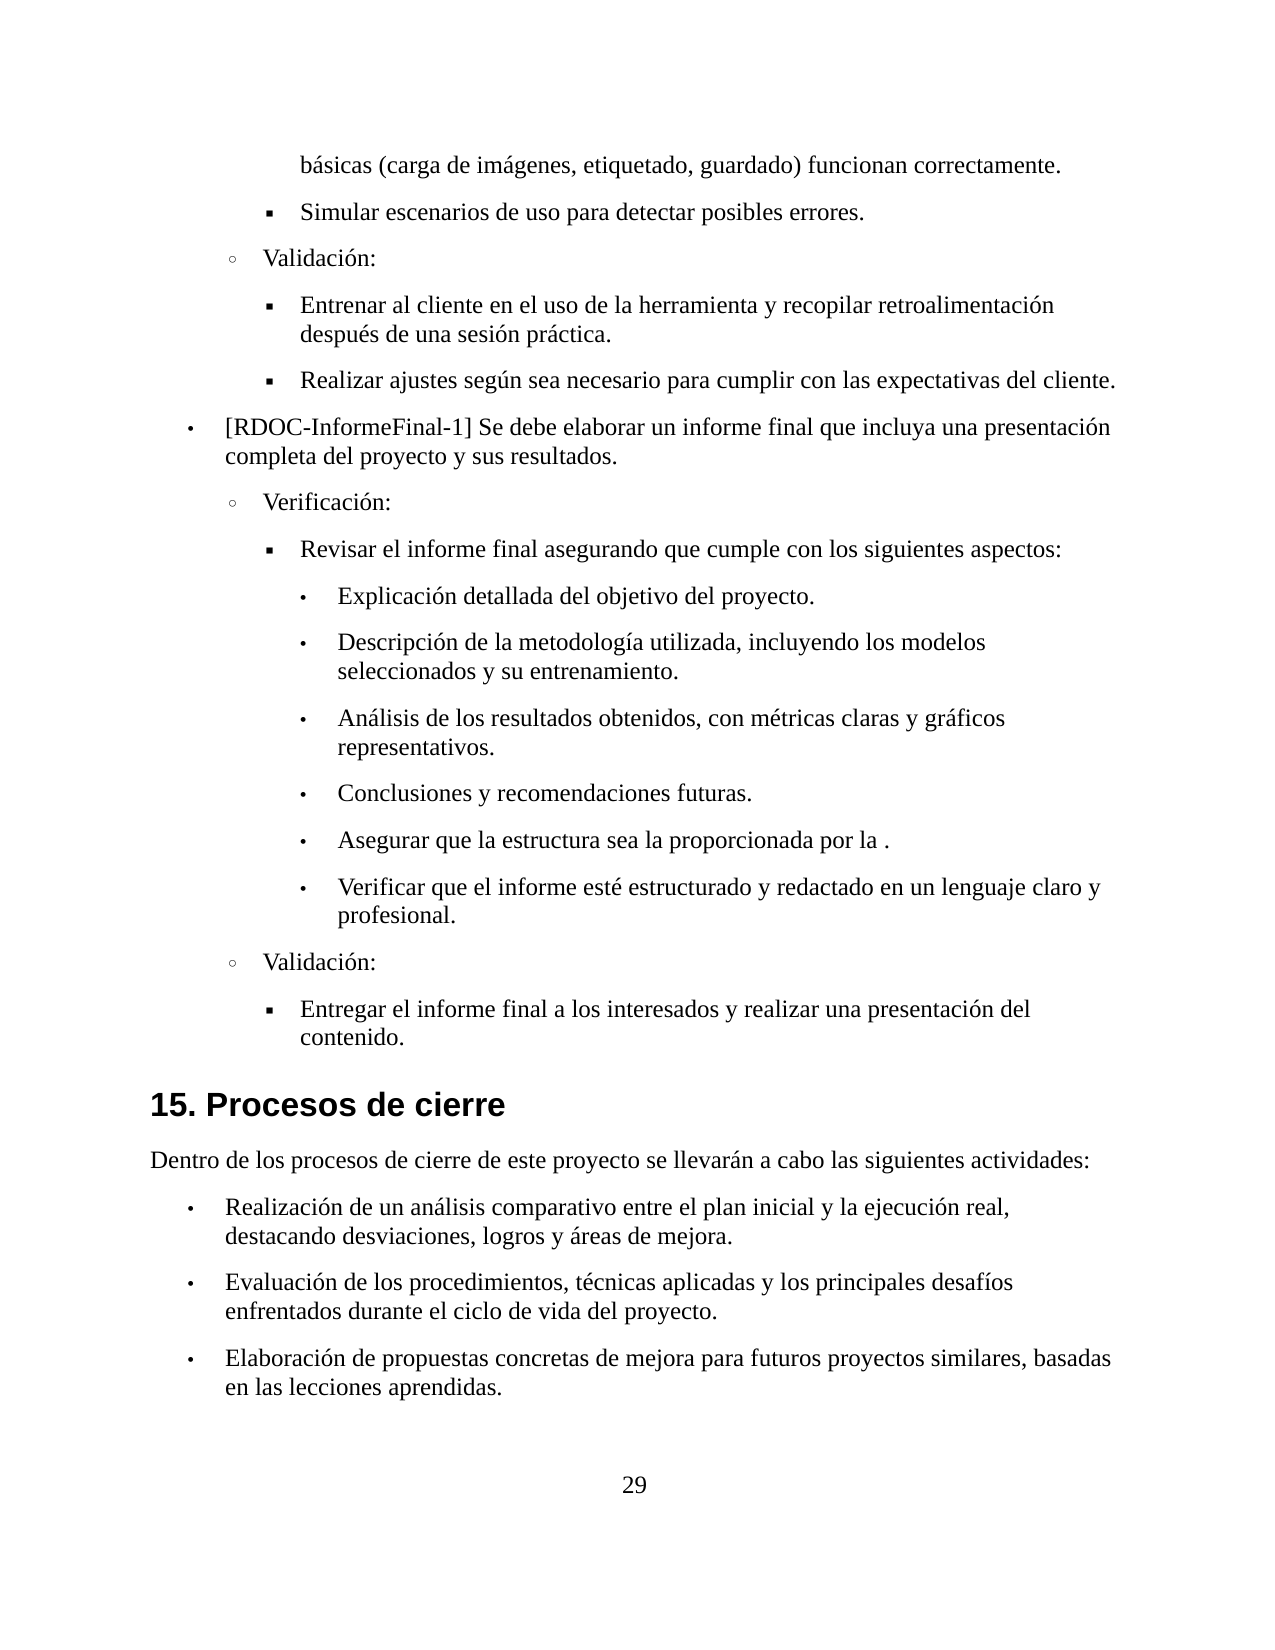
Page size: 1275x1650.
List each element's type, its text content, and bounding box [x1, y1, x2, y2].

list Entregar el informe final a los interesados y realizar una presentación del contenido. [262, 994, 1125, 1051]
list Verificación: [225, 487, 1125, 516]
list Conclusiones y recomendaciones futuras. [300, 778, 1125, 807]
list Asegurar que la estructura sea la proporcionada por la . [300, 825, 1125, 854]
list Descripción de la metodología utilizada, incluyendo los modelos seleccionados y su entrenamiento. [300, 627, 1125, 685]
list [RDOC-InformeFinal-1] Se debe elaborar un informe final que incluya una presentación completa del proyecto y sus resultados. [187, 412, 1125, 469]
list Realización de un análisis comparativo entre el plan inicial y la ejecución real, destacando desviaciones, logros y áreas de mejora. [187, 1192, 1125, 1249]
list Elaboración de propuestas concretas de mejora para futuros proyectos similares, basadas en las lecciones aprendidas. [187, 1343, 1125, 1400]
list Verificar que el informe esté estructurado y redactado en un lenguaje claro y profesional. [300, 872, 1125, 929]
list Análisis de los resultados obtenidos, con métricas claras y gráficos representativos. [300, 703, 1125, 760]
subtitle 15. Procesos de cierre [150, 1085, 1125, 1124]
list básicas (carga de imágenes, etiquetado, guardado) funcionan correctamente. [262, 150, 1125, 179]
list Validación: [225, 243, 1125, 272]
list Evaluación de los procedimientos, técnicas aplicadas y los principales desafíos enfrentados durante el ciclo de vida del proyecto. [187, 1267, 1125, 1325]
list Simular escenarios de uso para detectar posibles errores. [262, 197, 1125, 225]
list Explicación detallada del objetivo del proyecto. [300, 581, 1125, 609]
list Entrenar al cliente en el uso de la herramienta y recopilar retroalimentación después de una sesión práctica. [262, 290, 1125, 347]
text Dentro de los procesos de cierre de este proyecto se llevarán a cabo las siguientes actividades: [150, 1145, 1125, 1174]
list Revisar el informe final asegurando que cumple con los siguientes aspectos: [262, 534, 1125, 563]
list Realizar ajustes según sea necesario para cumplir con las expectativas del cliente. [262, 365, 1125, 394]
list Validación: [225, 947, 1125, 976]
